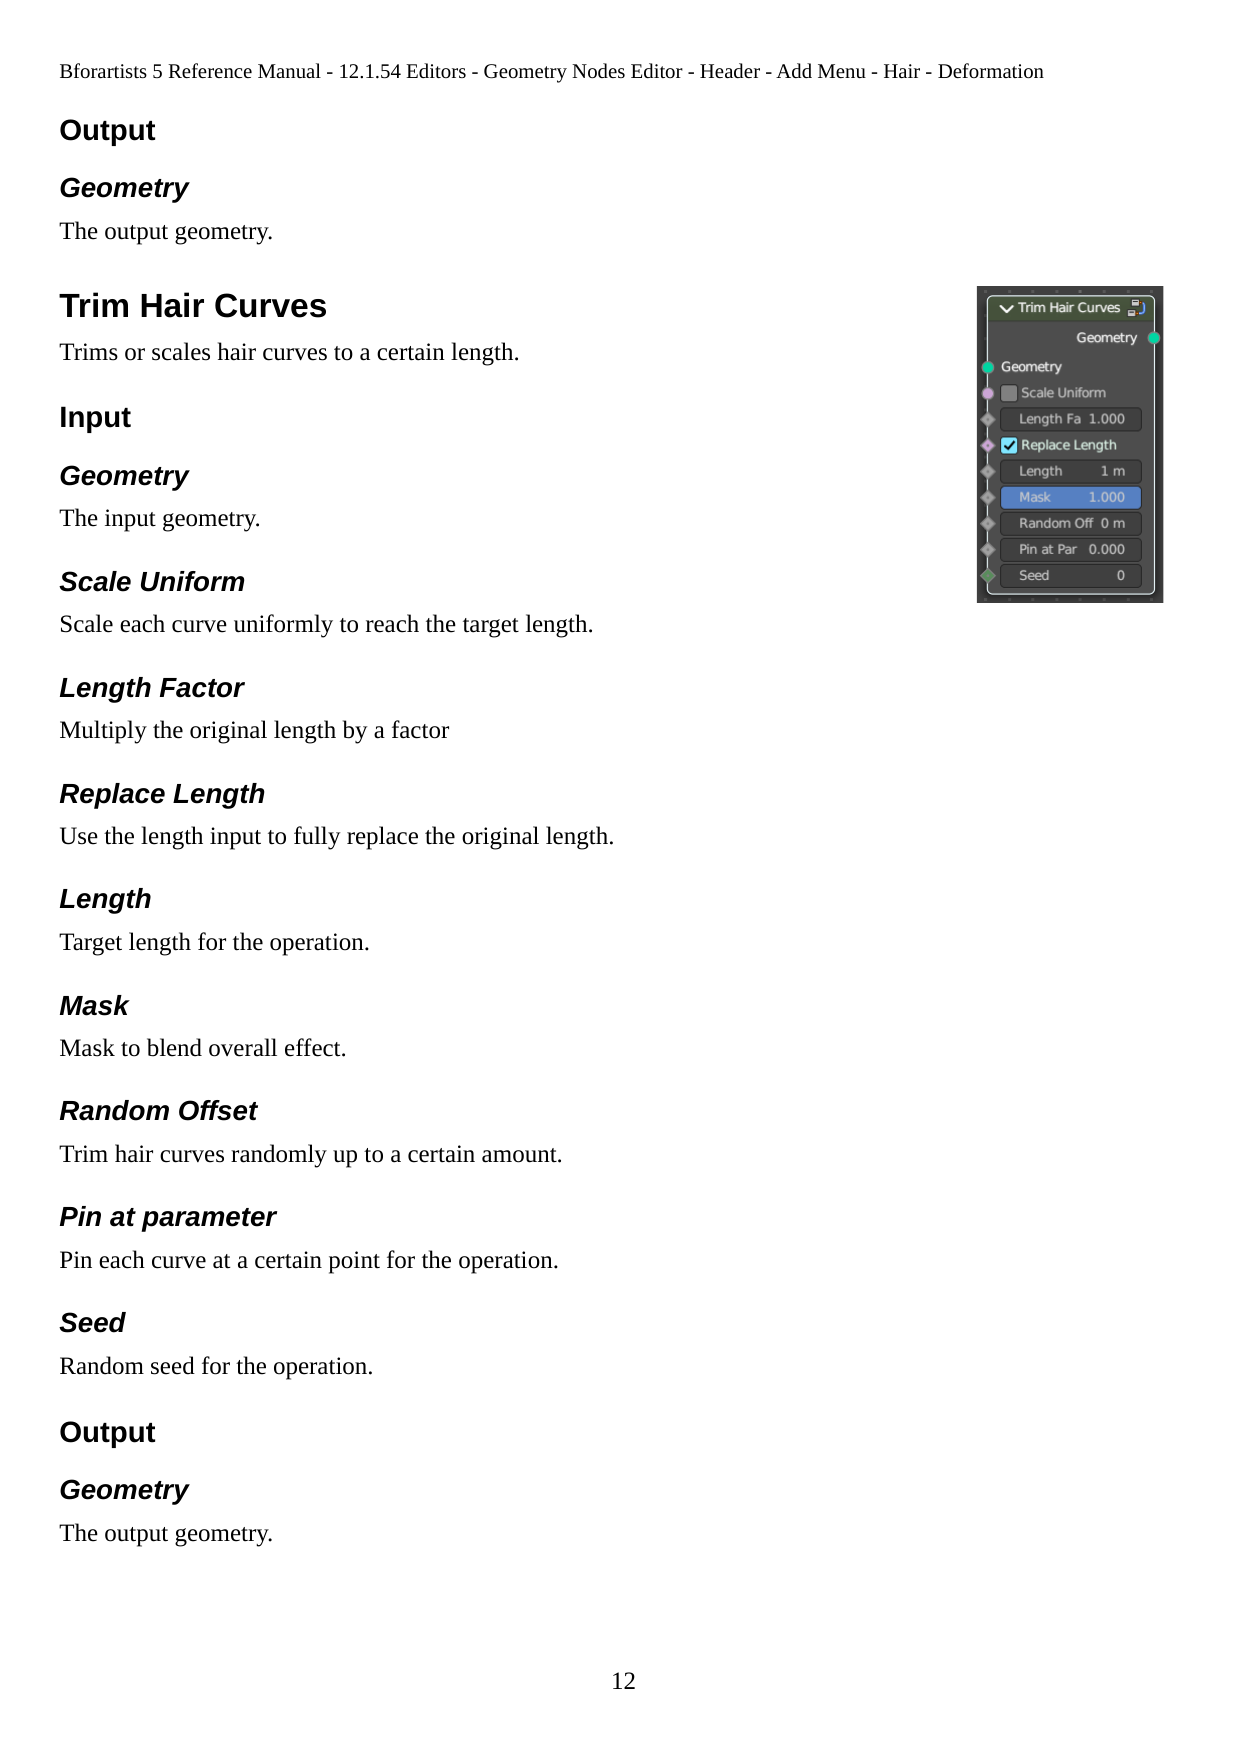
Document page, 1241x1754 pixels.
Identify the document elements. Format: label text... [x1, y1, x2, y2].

subtitle Random Offset [59, 1095, 1181, 1127]
text The input geometry. [59, 503, 976, 532]
text Trims or scales hair curves to a certain length. [59, 337, 976, 366]
subtitle [1164, 400, 1181, 434]
subtitle Seed [59, 1307, 1181, 1338]
subtitle Geometry [59, 171, 1181, 203]
subtitle Output [59, 113, 1181, 146]
text Random seed for the operation. [59, 1351, 1181, 1380]
subtitle Trim Hair Curves [59, 286, 976, 324]
subtitle [1164, 565, 1181, 597]
text Trim hair curves randomly up to a certain amount. [59, 1139, 1181, 1168]
subtitle [1164, 459, 1181, 491]
picture [976, 286, 1164, 603]
subtitle Length Factor [59, 671, 1181, 703]
text [1164, 503, 1181, 532]
subtitle Geometry [59, 459, 976, 491]
subtitle Output [59, 1415, 1181, 1448]
text The output geometry. [59, 1518, 1181, 1547]
text Mask to blend overall effect. [59, 1033, 1181, 1062]
text Pin each curve at a certain point for the operation. [59, 1245, 1181, 1274]
subtitle Replace Length [59, 777, 1181, 809]
text Multiply the original length by a factor [59, 715, 1181, 744]
subtitle Geometry [59, 1473, 1181, 1505]
text Target length for the operation. [59, 927, 1181, 956]
subtitle [1164, 286, 1181, 324]
subtitle Mask [59, 989, 1181, 1021]
text Use the length input to fully replace the original length. [59, 821, 1181, 850]
subtitle Scale Uniform [59, 565, 976, 597]
text The output geometry. [59, 216, 1181, 244]
text Scale each curve uniformly to reach the target length. [59, 609, 1181, 638]
subtitle Input [59, 400, 976, 434]
subtitle Pin at parameter [59, 1201, 1181, 1233]
subtitle Length [59, 883, 1181, 915]
